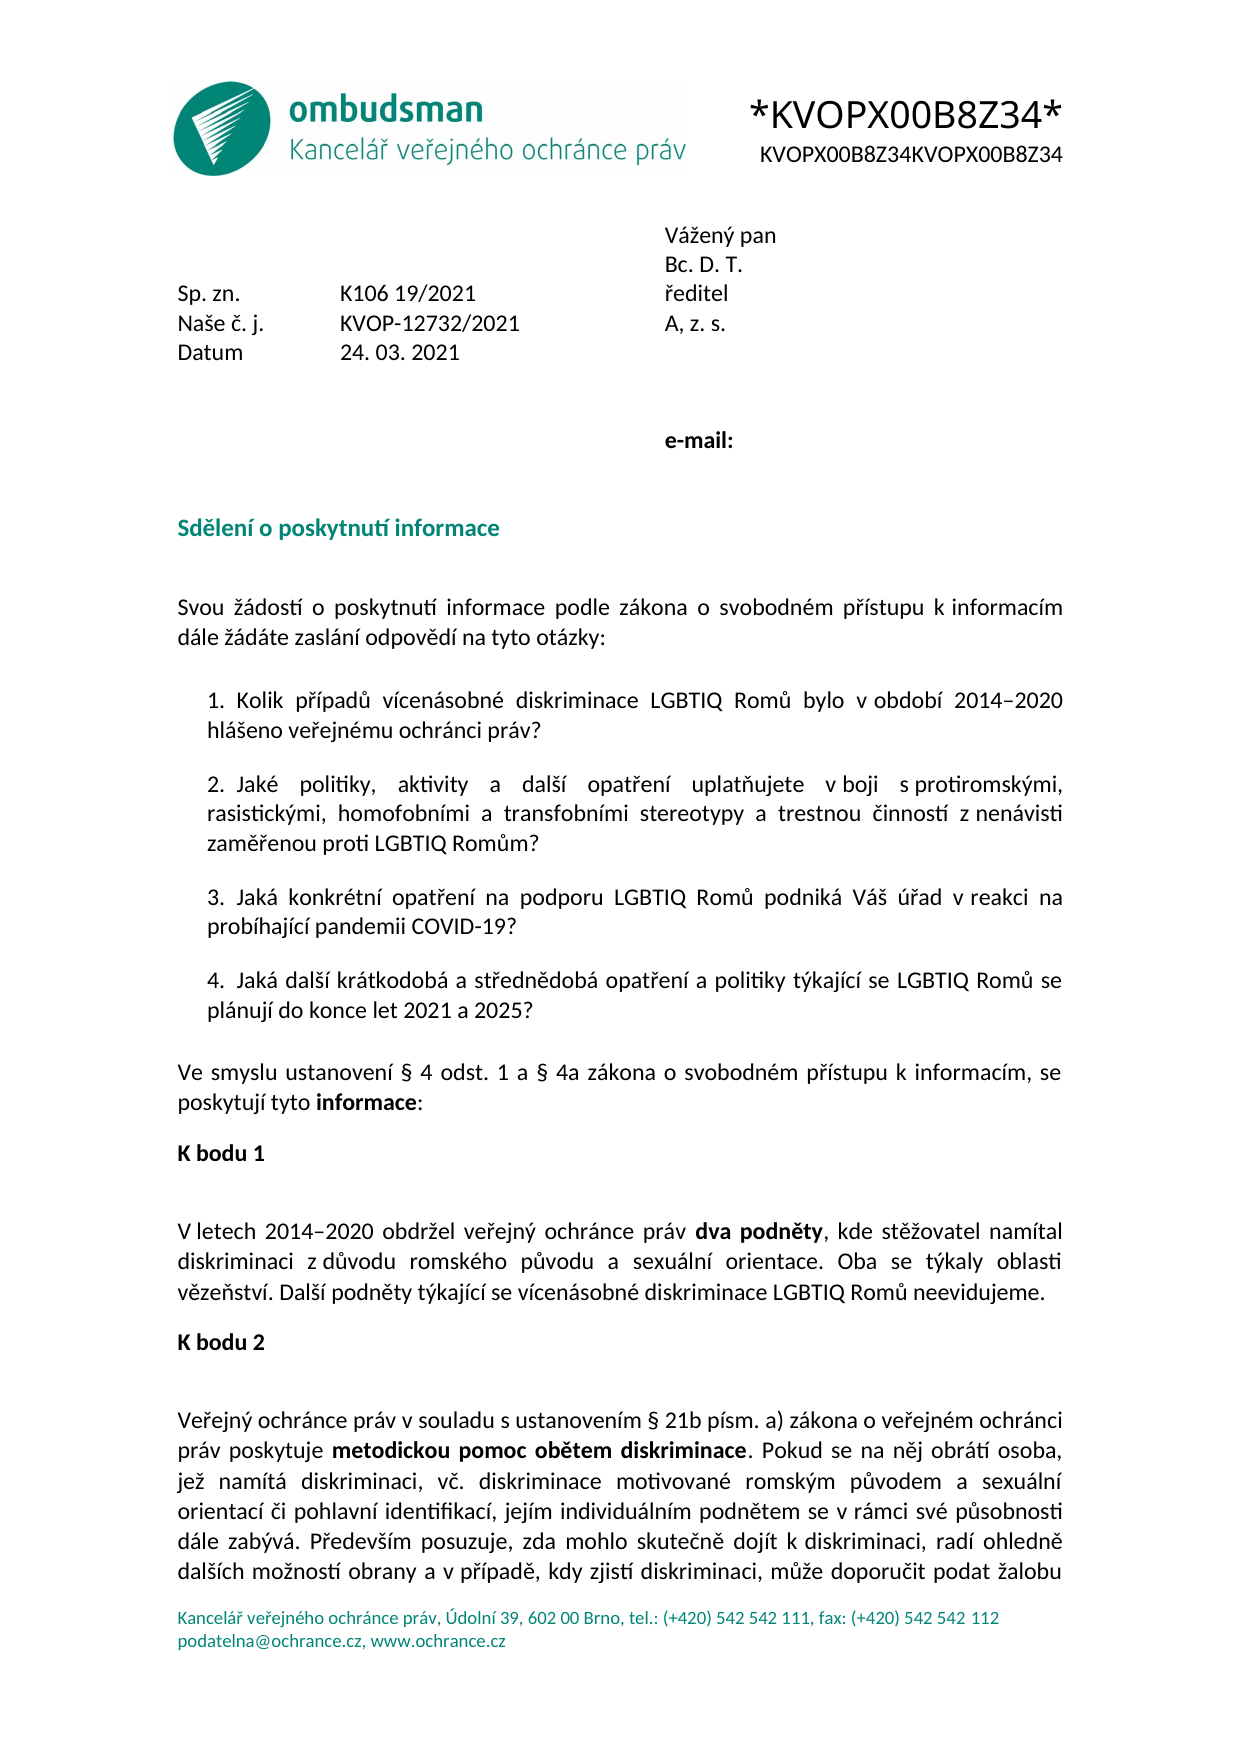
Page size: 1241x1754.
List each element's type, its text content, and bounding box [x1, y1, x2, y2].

list Jaká další krátkodobá a střednědobá opatření a politiky týkající se LGBTIQ Romů se plánují do konce let 2021 a 2025? [207, 965, 1063, 1024]
list Jaké politiky, aktivity a další opatření uplatňujete v boji s protiromskými, rasistickými, homofobními a transfobními stereotypy a trestnou činností z nenávisti zaměřenou proti LGBTIQ Romům? [207, 769, 1063, 857]
subtitle K bodu 2 [177, 1327, 1063, 1357]
subtitle K bodu 1 [177, 1138, 1063, 1168]
text Veřejný ochránce práv v souladu s ustanovením § 21b písm. a) zákona o veřejném ochránci práv poskytuje metodickou pomoc obětem diskriminace. Pokud se na něj obrátí osoba, jež namítá diskriminaci, vč. diskriminace motivované romským původem a sexuální orientací či pohlavní identifikací, jejím individuálním podnětem se v rámci své působnosti dále zabývá. Především posuzuje, zda mohlo skutečně dojít k diskriminaci, radí ohledně dalších možností obrany a v případě, kdy zjistí diskriminaci, může doporučit podat žalobu [177, 1406, 1063, 1585]
text Svou žádostí o poskytnutí informace podle zákona o svobodném přístupu k informacím dále žádáte zaslání odpovědí na tyto otázky: [177, 592, 1063, 651]
table_header Sp. zn. Naše č. j. Datum [177, 220, 340, 513]
subtitle Sdělení o poskytnutí informace [177, 513, 1063, 543]
text V letech 2014–2020 obdržel veřejný ochránce práv dva podněty, kde stěžovatel namítal diskriminaci z důvodu romského původu a sexuální orientace. Oba se týkaly oblasti vězeňství. Další podněty týkající se vícenásobné diskriminace LGBTIQ Romů neevidujeme. [177, 1216, 1063, 1306]
text Ve smyslu ustanovení § 4 odst. 1 a § 4a zákona o svobodném přístupu k informacím, se poskytují tyto informace: [177, 1057, 1063, 1117]
table_header K106 19/2021 KVOP-12732/2021 24. 03. 2021 [340, 220, 664, 513]
table_header Vážený pan Bc. D. T. ředitel A, z. s. e-mail: [665, 220, 1085, 513]
list Kolik případů vícenásobné diskriminace LGBTIQ Romů bylo v období 2014–2020 hlášeno veřejnému ochránci práv? [207, 686, 1063, 744]
list Jaká konkrétní opatření na podporu LGBTIQ Romů podniká Váš úřad v reakci na probíhající pandemii COVID-19? [207, 882, 1063, 940]
